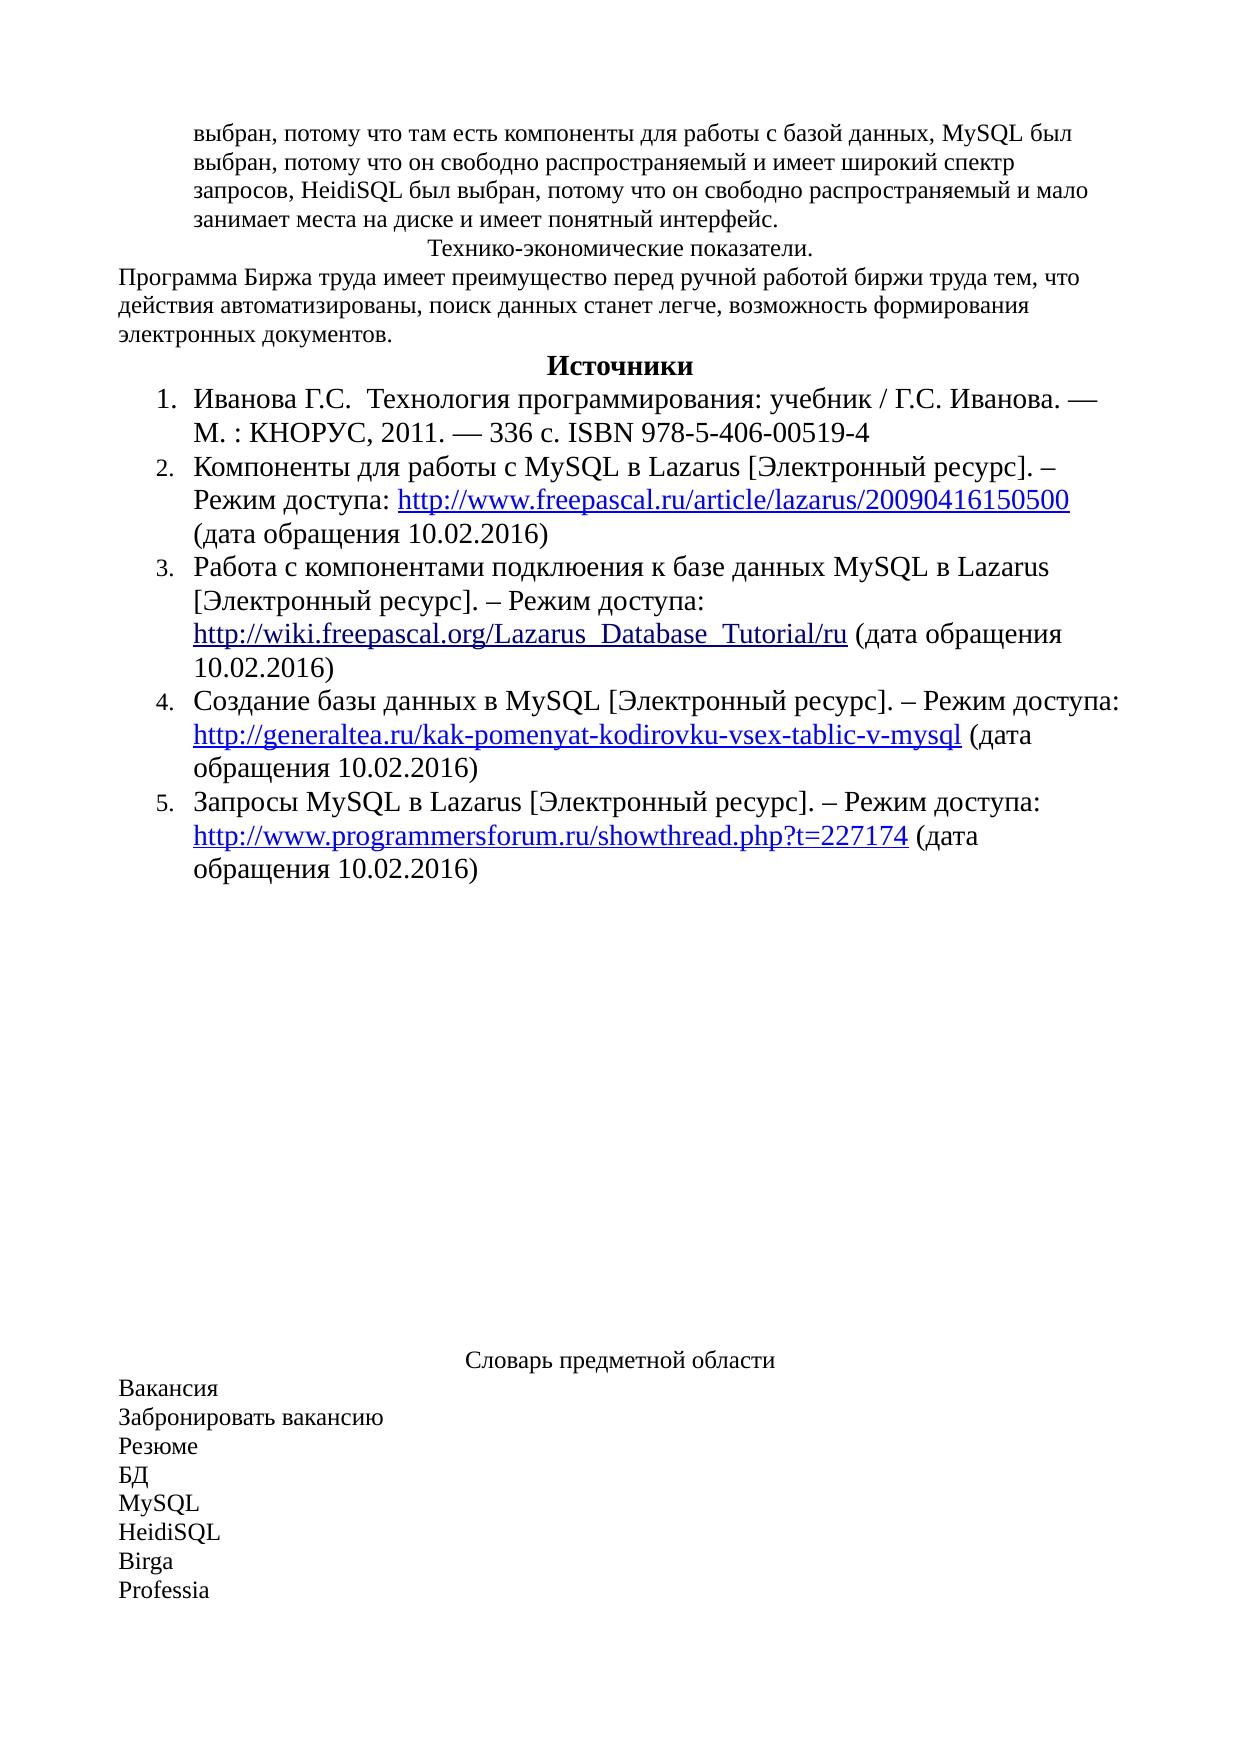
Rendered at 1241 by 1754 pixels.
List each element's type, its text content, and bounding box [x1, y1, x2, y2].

text Вакансия [118, 1373, 1122, 1402]
text Источники [118, 348, 1122, 382]
list выбран, потому что там есть компоненты для работы с базой данных, MySQL был выбран, потому что он свободно распространяемый и имеет широкий спектр запросов, HeidiSQL был выбран, потому что он свободно распространяемый и мало занимает места на диске и имеет понятный интерфейс. [156, 118, 1122, 233]
text Словарь предметной области [118, 1345, 1122, 1373]
text БД [118, 1460, 1122, 1488]
list Работа с компонентами подклюения к базе данных MySQL в Lazarus [Электронный ресурс]. – Режим доступа: http://wiki.freepascal.org/Lazarus_Database_Tutorial/ru (дата обращения 10.02.2016) [156, 549, 1122, 683]
text HeidiSQL [118, 1517, 1122, 1546]
list Запросы MySQL в Lazarus [Электронный ресурс]. – Режим доступа: http://www.programmersforum.ru/showthread.php?t=227174 (дата обращения 10.02.2016) [156, 784, 1122, 885]
list Создание базы данных в MySQL [Электронный ресурс]. – Режим доступа: http://generaltea.ru/kak-pomenyat-kodirovku-vsex-tablic-v-mysql (дата обращения 10.02.2016) [156, 683, 1122, 784]
list Компоненты для работы с MySQL в Lazarus [Электронный ресурс]. – Режим доступа: http://www.freepascal.ru/article/lazarus/20090416150500 (дата обращения 10.02.2016) [156, 449, 1122, 549]
text Birga [118, 1546, 1122, 1575]
text MySQL [118, 1488, 1122, 1517]
list Иванова Г.С. Технология программирования: учебник / Г.С. Иванова. — М. : КНОРУС, 2011. — 336 с. ISBN 978-5-406-00519-4 [156, 382, 1122, 449]
text Резюме [118, 1431, 1122, 1460]
text Professia [118, 1575, 1122, 1603]
text Технико-экономические показатели. [118, 233, 1122, 262]
text Забронировать вакансию [118, 1402, 1122, 1431]
text Программа Биржа труда имеет преимущество перед ручной работой биржи труда тем, что действия автоматизированы, поиск данных станет легче, возможность формирования электронных документов. [118, 262, 1122, 348]
